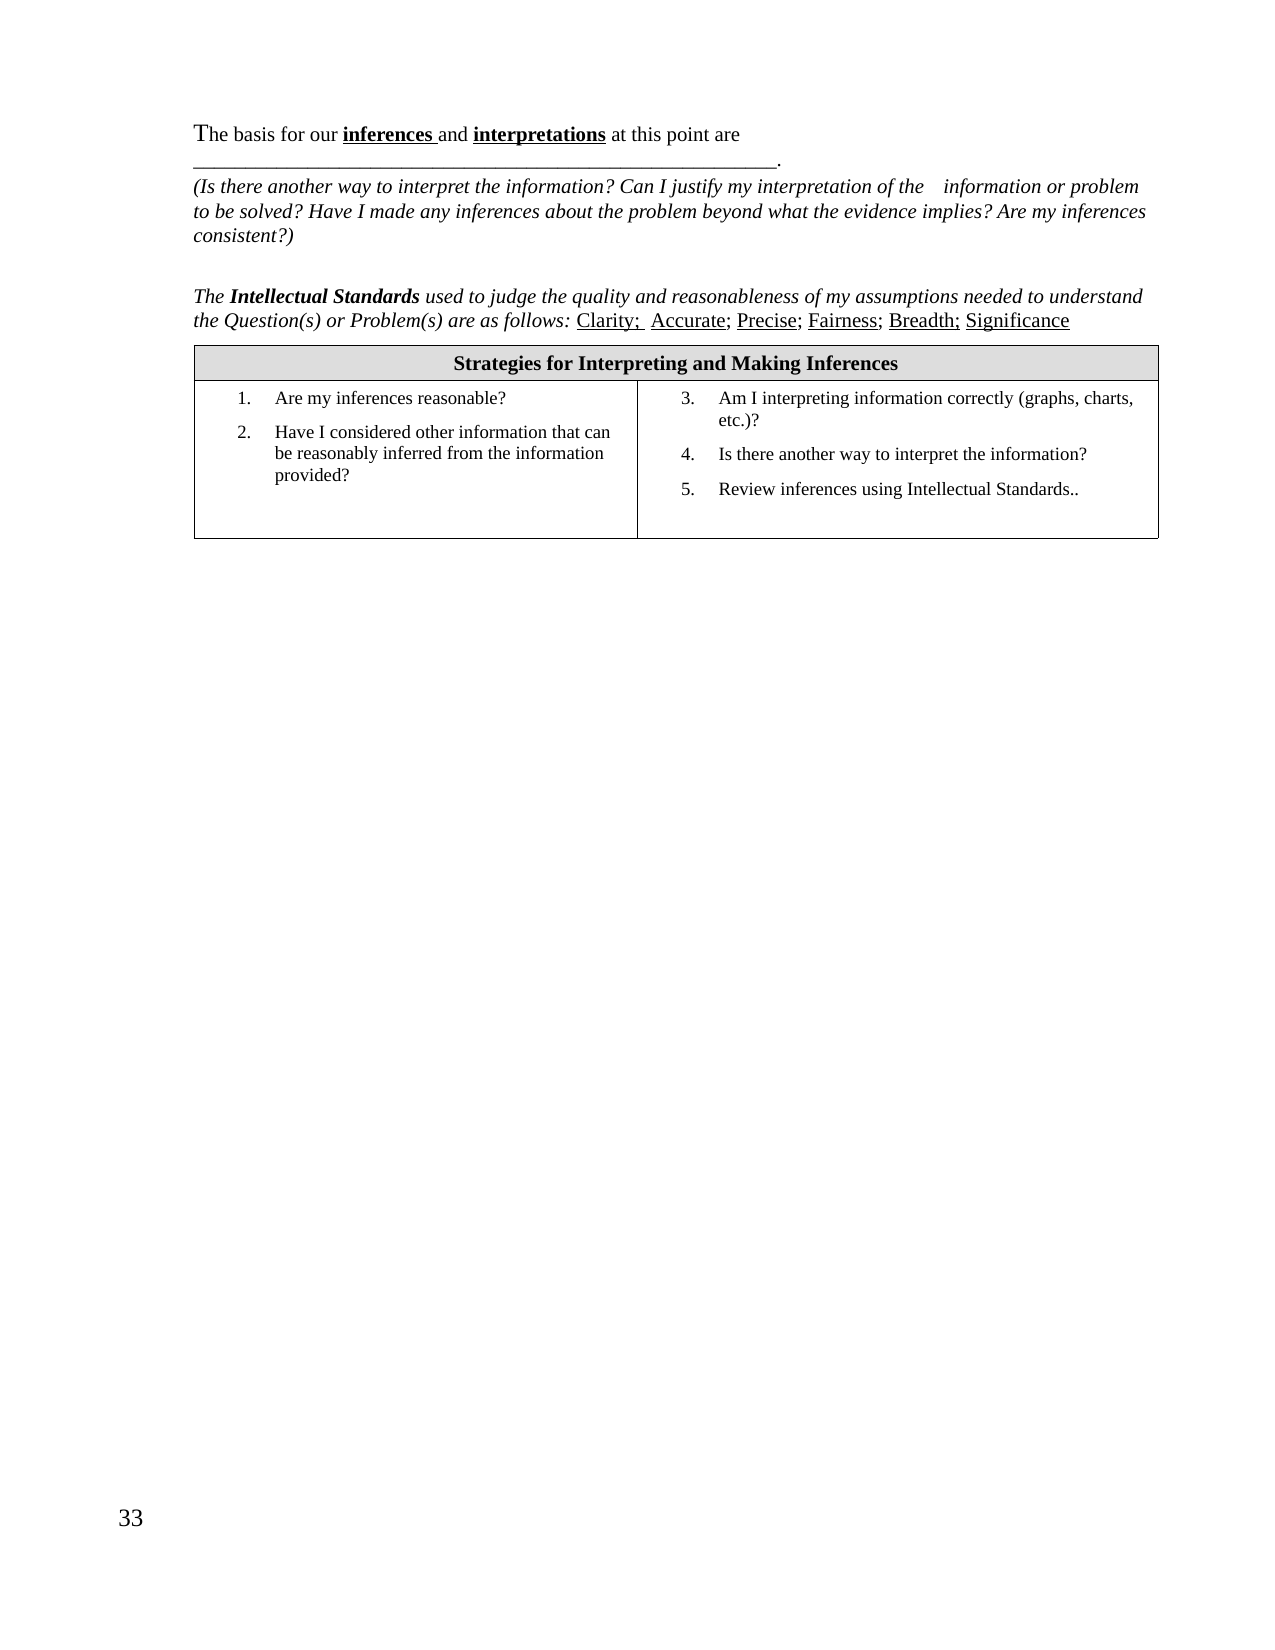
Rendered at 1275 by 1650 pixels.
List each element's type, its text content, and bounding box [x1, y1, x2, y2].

text The basis for our inferences and interpretations at this point are ________________________________________________________. [118, 118, 1157, 171]
text (Is there another way to interpret the information? Can I justify my interpretation of the information or problem to be solved? Have I made any inferences about the problem beyond what the evidence implies? Are my inferences consistent?) [118, 171, 1157, 247]
text The Intellectual Standards used to judge the quality and reasonableness of my assumptions needed to understand the Question(s) or Problem(s) are as follows: Clarity; Accurate; Precise; Fairness; Breadth; Significance [118, 284, 1157, 332]
table_cell Are my inferences reasonable? Have I considered other information that can be reasonably inferred from the information provided? [195, 381, 637, 538]
table_header Strategies for Interpreting and Making Inferences [195, 346, 1158, 380]
table_cell Am I interpreting information correctly (graphs, charts, etc.)? Is there another way to interpret the information? Review inferences using Intellectual Standards.. [638, 381, 1158, 538]
